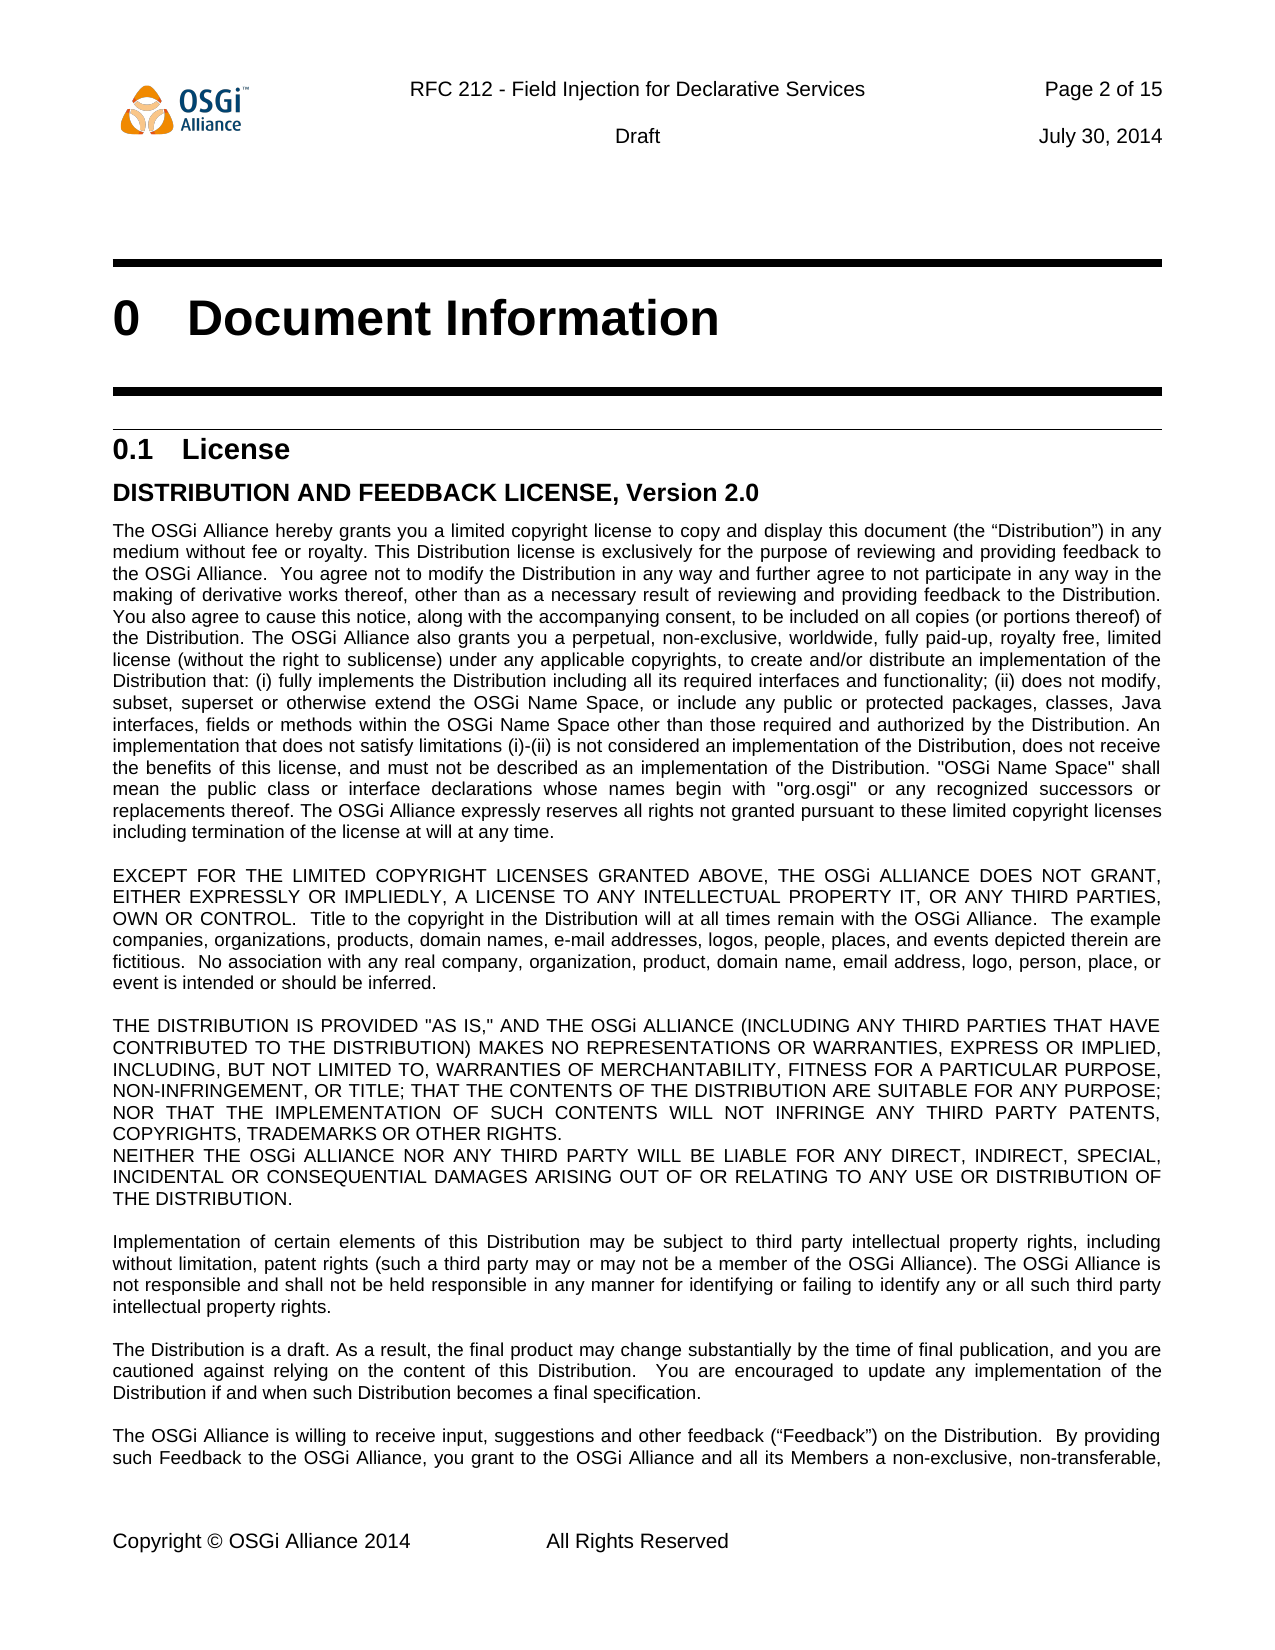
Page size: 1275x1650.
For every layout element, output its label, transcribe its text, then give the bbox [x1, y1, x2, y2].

text The OSGi Alliance is willing to receive input, suggestions and other feedback (“Feedback”) on the Distribution. By providing such Feedback to the OSGi Alliance, you grant to the OSGi Alliance and all its Members a non-exclusive, non-transferable, [112, 1425, 1162, 1468]
picture [113, 78, 257, 142]
subtitle License [112, 430, 1162, 466]
text The Distribution is a draft. As a result, the final product may change substantially by the time of final publication, and you are cautioned against relying on the content of this Distribution. You are encouraged to update any implementation of the Distribution if and when such Distribution becomes a final specification. [112, 1339, 1162, 1403]
text NEITHER THE OSGi ALLIANCE NOR ANY THIRD PARTY WILL BE LIABLE FOR ANY DIRECT, INDIRECT, SPECIAL, INCIDENTAL OR CONSEQUENTIAL DAMAGES ARISING OUT OF OR RELATING TO ANY USE OR DISTRIBUTION OF THE DISTRIBUTION. [112, 1145, 1162, 1209]
text DISTRIBUTION AND FEEDBACK LICENSE, Version 2.0 [112, 478, 1162, 507]
text Implementation of certain elements of this Distribution may be subject to third party intellectual property rights, including without limitation, patent rights (such a third party may or may not be a member of the OSGi Alliance). The OSGi Alliance is not responsible and shall not be held responsible in any manner for identifying or failing to identify any or all such third party intellectual property rights. [112, 1231, 1162, 1317]
subtitle Document Information [112, 260, 1162, 396]
text The OSGi Alliance hereby grants you a limited copyright license to copy and display this document (the “Distribution”) in any medium without fee or royalty. This Distribution license is exclusively for the purpose of reviewing and providing feedback to the OSGi Alliance. You agree not to modify the Distribution in any way and further agree to not participate in any way in the making of derivative works thereof, other than as a necessary result of reviewing and providing feedback to the Distribution. You also agree to cause this notice, along with the accompanying consent, to be included on all copies (or portions thereof) of the Distribution. The OSGi Alliance also grants you a perpetual, non-exclusive, worldwide, fully paid-up, royalty free, limited license (without the right to sublicense) under any applicable copyrights, to create and/or distribute an implementation of the Distribution that: (i) fully implements the Distribution including all its required interfaces and functionality; (ii) does not modify, subset, superset or otherwise extend the OSGi Name Space, or include any public or protected packages, classes, Java interfaces, fields or methods within the OSGi Name Space other than those required and authorized by the Distribution. An implementation that does not satisfy limitations (i)-(ii) is not considered an implementation of the Distribution, does not receive the benefits of this license, and must not be described as an implementation of the Distribution. "OSGi Name Space" shall mean the public class or interface declarations whose names begin with "org.osgi" or any recognized successors or replacements thereof. The OSGi Alliance expressly reserves all rights not granted pursuant to these limited copyright licenses including termination of the license at will at any time. [112, 519, 1162, 843]
text THE DISTRIBUTION IS PROVIDED "AS IS," AND THE OSGi ALLIANCE (INCLUDING ANY THIRD PARTIES THAT HAVE CONTRIBUTED TO THE DISTRIBUTION) MAKES NO REPRESENTATIONS OR WARRANTIES, EXPRESS OR IMPLIED, INCLUDING, BUT NOT LIMITED TO, WARRANTIES OF MERCHANTABILITY, FITNESS FOR A PARTICULAR PURPOSE, NON-INFRINGEMENT, OR TITLE; THAT THE CONTENTS OF THE DISTRIBUTION ARE SUITABLE FOR ANY PURPOSE; NOR THAT THE IMPLEMENTATION OF SUCH CONTENTS WILL NOT INFRINGE ANY THIRD PARTY PATENTS, COPYRIGHTS, TRADEMARKS OR OTHER RIGHTS. [112, 1015, 1162, 1145]
text EXCEPT FOR THE LIMITED COPYRIGHT LICENSES GRANTED ABOVE, THE OSGi ALLIANCE DOES NOT GRANT, EITHER EXPRESSLY OR IMPLIEDLY, A LICENSE TO ANY INTELLECTUAL PROPERTY IT, OR ANY THIRD PARTIES, OWN OR CONTROL. Title to the copyright in the Distribution will at all times remain with the OSGi Alliance. The example companies, organizations, products, domain names, e-mail addresses, logos, people, places, and events depicted therein are fictitious. No association with any real company, organization, product, domain name, email address, logo, person, place, or event is intended or should be inferred. [112, 864, 1162, 994]
